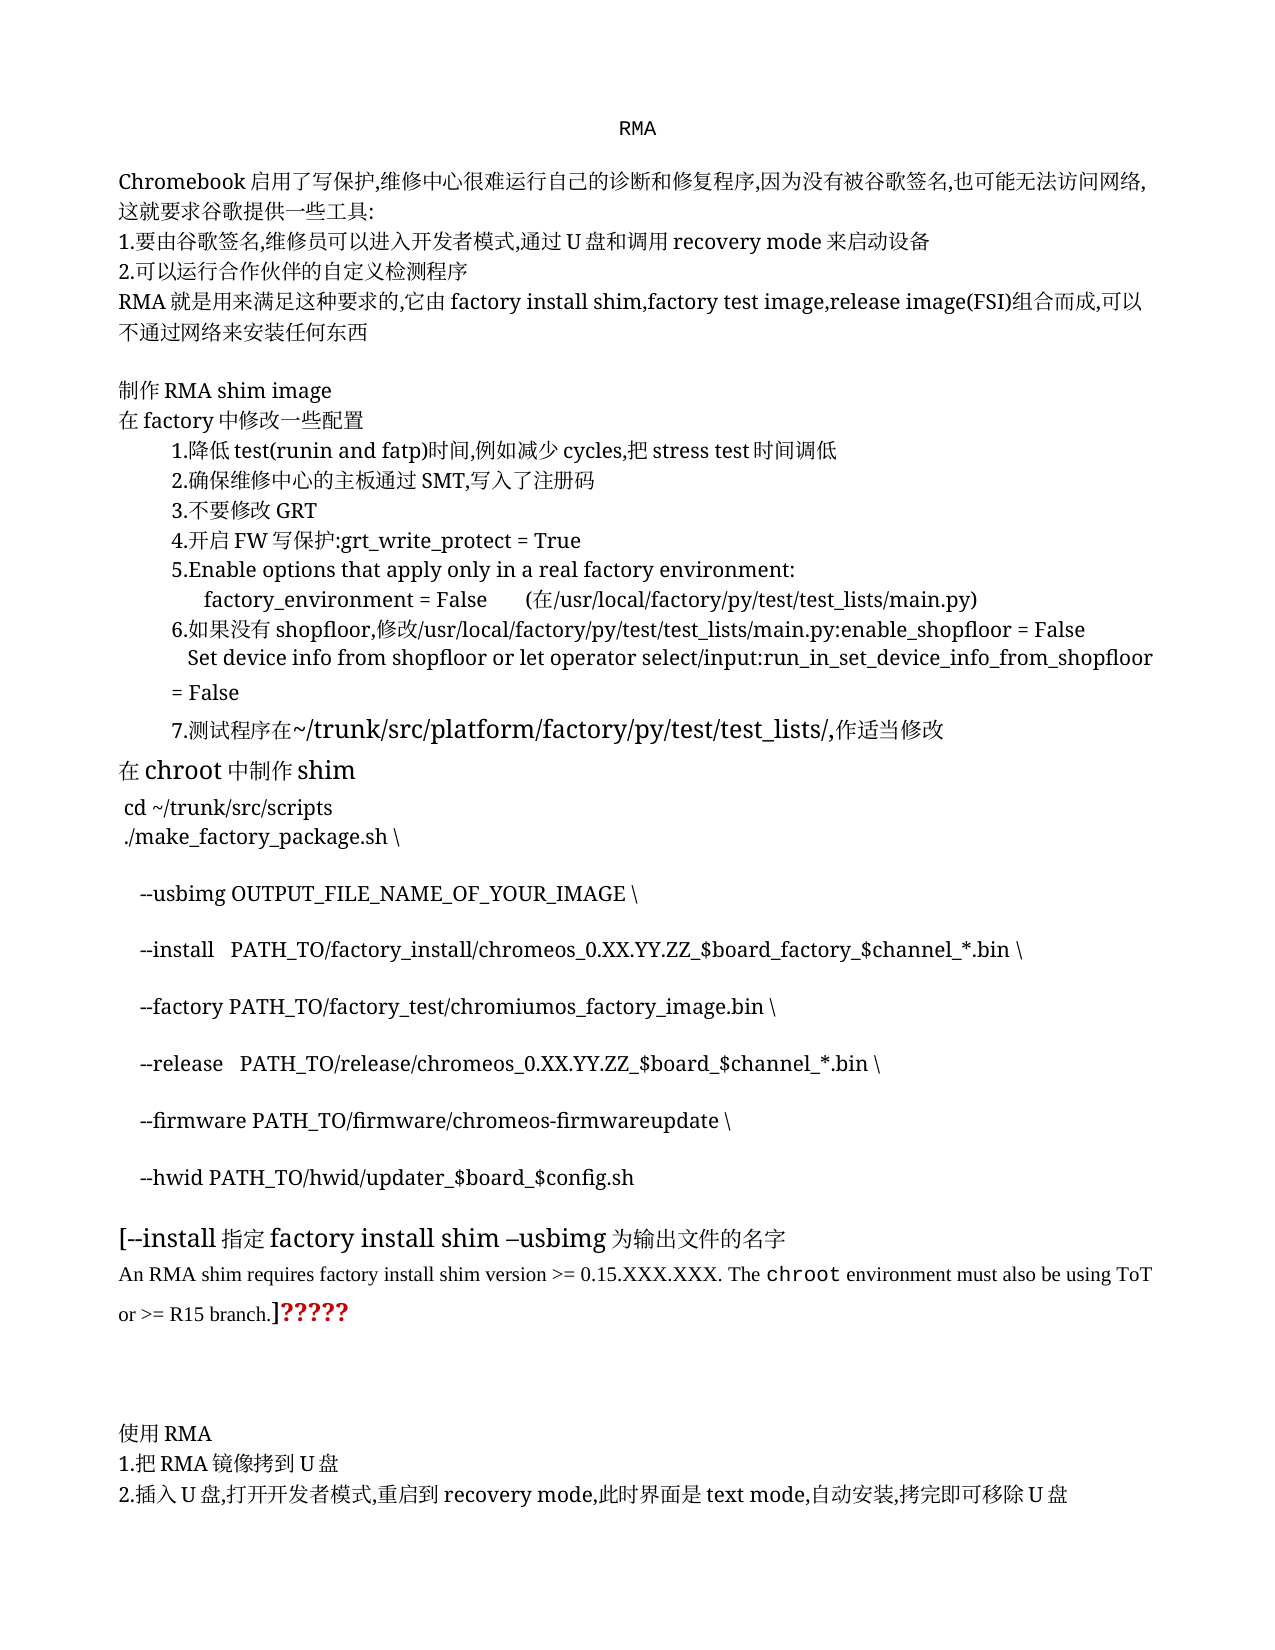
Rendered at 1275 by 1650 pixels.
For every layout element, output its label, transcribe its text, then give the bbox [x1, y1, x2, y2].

text RMA就是用来满足这种要求的,它由factory install shim,factory test image,release image(FSI)组合而成,可以不通过网络来安装任何东西 [118, 286, 1157, 346]
text --release PATH_TO/release/chromeos_0.XX.YY.ZZ_$board_$channel_*.bin \ [118, 1049, 1157, 1078]
text --install PATH_TO/factory_install/chromeos_0.XX.YY.ZZ_$board_factory_$channel_*.bin \ [118, 936, 1157, 964]
text 3.不要修改GRT [171, 495, 1157, 525]
text [--install指定factory install shim –usbimg为输出文件的名字 [118, 1221, 1157, 1255]
text 制作RMA shim image [118, 374, 1157, 404]
text 1.要由谷歌签名,维修员可以进入开发者模式,通过U盘和调用recovery mode来启动设备 [118, 226, 1157, 256]
text 1.降低test(runin and fatp)时间,例如减少cycles,把stress test时间调低 [171, 434, 1157, 464]
text 2.可以运行合作伙伴的自定义检测程序 [118, 256, 1157, 286]
text 在factory中修改一些配置 [118, 404, 1157, 434]
text --hwid PATH_TO/hwid/updater_$board_$config.sh [118, 1163, 1157, 1191]
text factory_environment = False (在/usr/local/factory/py/test/test_lists/main.py) [171, 583, 1157, 613]
text 2.确保维修中心的主板通过SMT,写入了注册码 [171, 464, 1157, 495]
text RMA [118, 118, 1157, 142]
text An RMA shim requires factory install shim version >= 0.15.XXX.XXX. The chroot environment must also be using ToT or >= R15 branch.]????? [118, 1262, 1157, 1328]
text 6.如果没有shopfloor,修改/usr/local/factory/py/test/test_lists/main.py:enable_shopfloor = False [171, 613, 1157, 643]
text ./make_factory_package.sh \ [118, 822, 1157, 850]
text Chromebook启用了写保护,维修中心很难运行自己的诊断和修复程序,因为没有被谷歌签名,也可能无法访问网络,这就要求谷歌提供一些工具: [118, 165, 1157, 226]
text 1.把RMA镜像拷到U盘 [118, 1448, 1157, 1478]
text cd ~/trunk/src/scripts [118, 793, 1157, 822]
text 7.测试程序在~/trunk/src/platform/factory/py/test/test_lists/,作适当修改 [171, 712, 1157, 746]
text 5.Enable options that apply only in a real factory environment: [171, 555, 1157, 583]
text 2.插入U盘,打开开发者模式,重启到recovery mode,此时界面是text mode,自动安装,拷完即可移除U盘 [118, 1478, 1157, 1508]
text --usbimg OUTPUT_FILE_NAME_OF_YOUR_IMAGE \ [118, 879, 1157, 907]
text --factory PATH_TO/factory_test/chromiumos_factory_image.bin \ [118, 992, 1157, 1021]
text 使用RMA [118, 1418, 1157, 1448]
text 在chroot中制作shim [118, 752, 1157, 787]
text Set device info from shopfloor or let operator select/input:run_in_set_device_info_from_shopfloor = False [171, 643, 1157, 706]
text --firmware PATH_TO/firmware/chromeos-firmwareupdate \ [118, 1106, 1157, 1134]
text 4.开启FW写保护:grt_write_protect = True [171, 525, 1157, 555]
